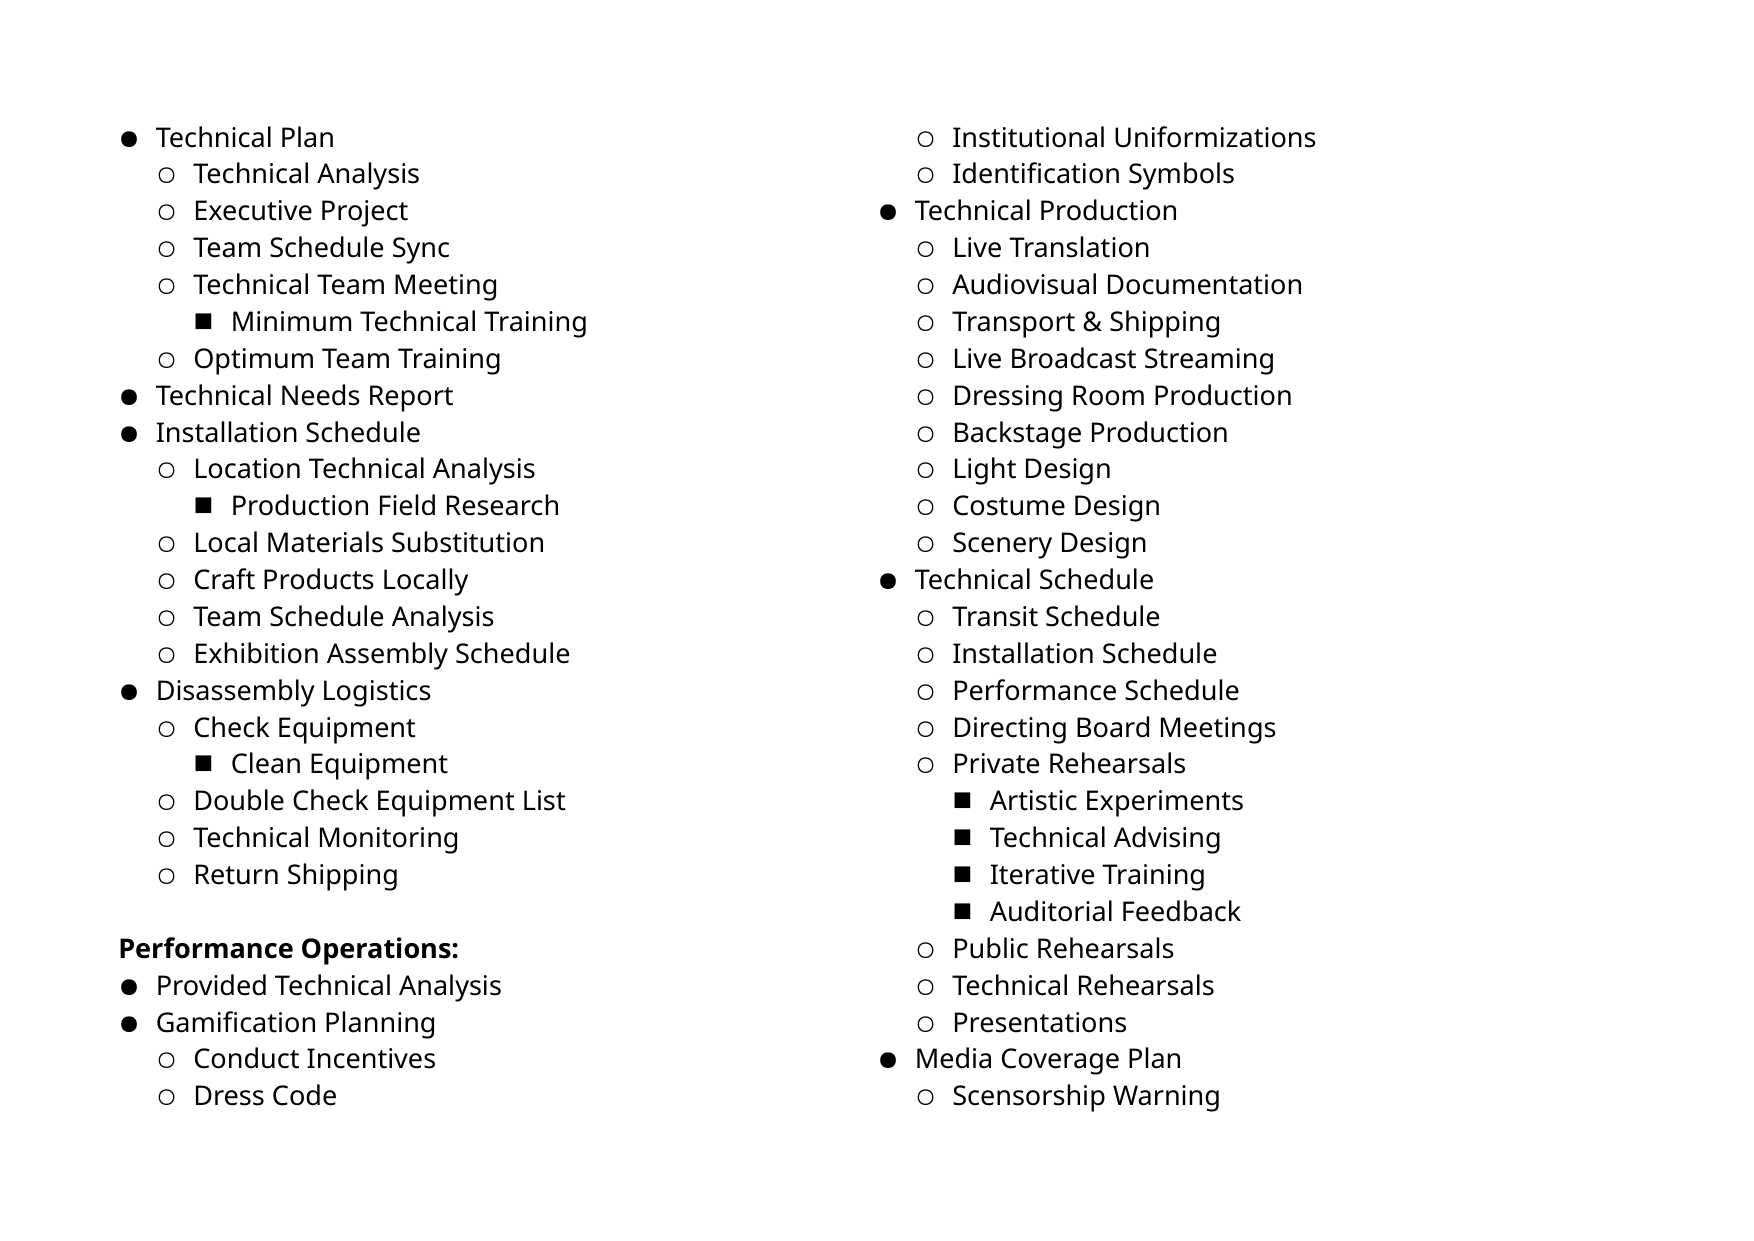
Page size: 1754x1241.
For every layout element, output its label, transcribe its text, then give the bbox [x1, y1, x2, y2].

list Return Shipping [156, 856, 877, 892]
list Check Equipment [156, 708, 877, 745]
list Technical Rehearsals [914, 966, 1636, 1003]
list Installation Schedule [914, 634, 1636, 671]
list Performance Schedule [914, 671, 1636, 708]
list Team Schedule Sync [156, 229, 877, 266]
list Backstage Production [914, 413, 1636, 450]
list Gamification Planning [118, 1003, 877, 1040]
list Artistic Experiments [952, 782, 1636, 819]
list Identification Symbols [914, 155, 1636, 192]
list Provided Technical Analysis [118, 966, 877, 1003]
subtitle Technical Needs Report [118, 376, 877, 413]
list Directing Board Meetings [914, 708, 1636, 745]
list Dressing Room Production [914, 376, 1636, 413]
list Transport & Shipping [914, 302, 1636, 339]
list Private Rehearsals [914, 745, 1636, 782]
list Live Broadcast Streaming [914, 339, 1636, 376]
list Technical Plan [118, 118, 877, 155]
list Iterative Training [952, 856, 1636, 892]
list Media Coverage Plan [877, 1040, 1636, 1077]
list Production Field Research [193, 487, 877, 524]
list Local Materials Substitution [156, 524, 877, 561]
subtitle Performance Operations: [118, 929, 877, 966]
list Scensorship Warning [914, 1077, 1636, 1114]
list Audiovisual Documentation [914, 266, 1636, 302]
list Technical Monitoring [156, 819, 877, 856]
list Team Schedule Analysis [156, 597, 877, 634]
list Institutional Uniformizations [914, 118, 1636, 155]
list Presentations [914, 1003, 1636, 1040]
list Minimum Technical Training [193, 302, 877, 339]
list Executive Project [156, 192, 877, 229]
list Clean Equipment [193, 745, 877, 782]
list Public Rehearsals [914, 929, 1636, 966]
list Costume Design [914, 487, 1636, 524]
list Craft Products Locally [156, 561, 877, 597]
list Location Technical Analysis [156, 450, 877, 487]
list Conduct Incentives [156, 1040, 877, 1077]
list Technical Team Meeting [156, 266, 877, 302]
list Light Design [914, 450, 1636, 487]
list Exhibition Assembly Schedule [156, 634, 877, 671]
list Live Translation [914, 229, 1636, 266]
list Scenery Design [914, 524, 1636, 561]
list Disassembly Logistics [118, 671, 877, 708]
list Technical Production [877, 192, 1636, 229]
list Installation Schedule [118, 413, 877, 450]
list Auditorial Feedback [952, 892, 1636, 929]
list Optimum Team Training [156, 339, 877, 376]
list Technical Advising [952, 819, 1636, 856]
list Technical Analysis [156, 155, 877, 192]
list Technical Schedule [877, 561, 1636, 597]
list Dress Code [156, 1077, 877, 1114]
list Double Check Equipment List [156, 782, 877, 819]
list Transit Schedule [914, 597, 1636, 634]
